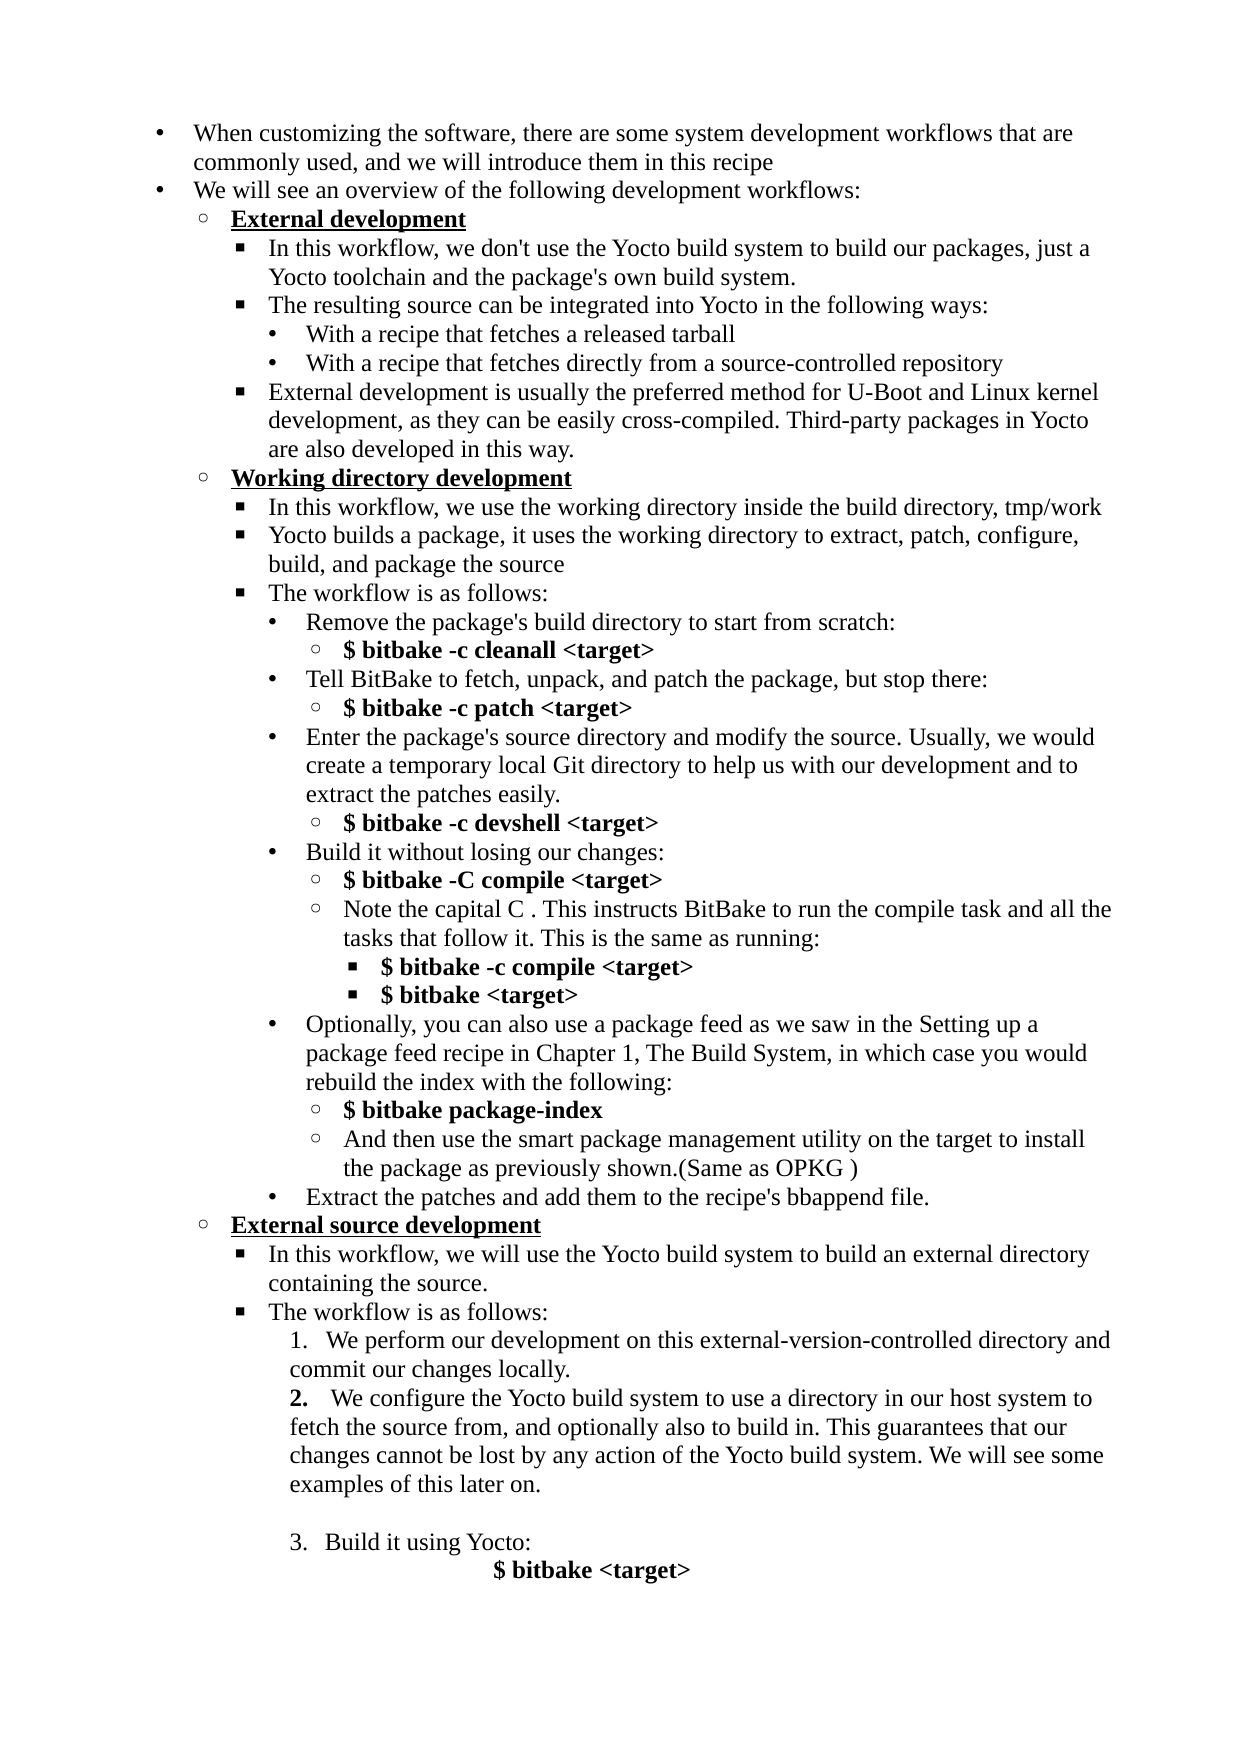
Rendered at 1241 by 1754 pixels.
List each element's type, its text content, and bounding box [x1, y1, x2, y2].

list Tell BitBake to fetch, unpack, and patch the package, but stop there: [268, 664, 1122, 693]
list With a recipe that fetches a released tarball [268, 319, 1122, 348]
list $ bitbake -c devshell <target> [306, 808, 1122, 837]
list We perform our development on this external-version-controlled directory and [289, 1326, 1122, 1354]
list $ bitbake <target> [456, 1556, 1122, 1584]
list $ bitbake <target> [343, 981, 1122, 1009]
list Build it using Yocto: [289, 1527, 1122, 1556]
list Yocto builds a package, it uses the working directory to extract, patch, configure, build, and package the source [231, 521, 1122, 578]
list When customizing the software, there are some system development workflows that are commonly used, and we will introduce them in this recipe [156, 118, 1122, 176]
list The workflow is as follows: [231, 1297, 1122, 1326]
list The resulting source can be integrated into Yocto in the following ways: [231, 291, 1122, 319]
list Working directory development [193, 463, 1122, 492]
list We will see an overview of the following development workflows: [156, 176, 1122, 204]
list $ bitbake -c patch <target> [306, 693, 1122, 722]
list In this workflow, we will use the Yocto build system to build an external directory containing the source. [231, 1239, 1122, 1297]
list $ bitbake -C compile <target> [306, 866, 1122, 894]
list With a recipe that fetches directly from a source-controlled repository [268, 348, 1122, 377]
list External development is usually the preferred method for U-Boot and Linux kernel development, as they can be easily cross-compiled. Third-party packages in Yocto are also developed in this way. [231, 377, 1122, 463]
list Remove the package's build directory to start from scratch: [268, 607, 1122, 636]
list In this workflow, we don't use the Yocto build system to build our packages, just a Yocto toolchain and the package's own build system. [231, 233, 1122, 291]
list And then use the smart package management utility on the target to install the package as previously shown.(Same as OPKG ) [306, 1124, 1122, 1182]
list $ bitbake -c compile <target> [343, 952, 1122, 981]
list $ bitbake -c cleanall <target> [306, 636, 1122, 664]
list Note the capital C . This instructs BitBake to run the compile task and all the tasks that follow it. This is the same as running: [306, 894, 1122, 952]
list Optionally, you can also use a package feed as we saw in the Setting up a package feed recipe in Chapter 1, The Build System, in which case you would rebuild the index with the following: [268, 1009, 1122, 1096]
list In this workflow, we use the working directory inside the build directory, tmp/work [231, 492, 1122, 521]
list External development [193, 204, 1122, 233]
list External source development [193, 1211, 1122, 1239]
list We configure the Yocto build system to use a directory in our host system to fetch the source from, and optionally also to build in. This guarantees that our changes cannot be lost by any action of the Yocto build system. We will see some examples of this later on. [289, 1383, 1122, 1498]
list $ bitbake package-index [306, 1096, 1122, 1124]
list The workflow is as follows: [231, 578, 1122, 607]
list Build it without losing our changes: [268, 837, 1122, 866]
list commit our changes locally. [289, 1354, 1122, 1383]
list Enter the package's source directory and modify the source. Usually, we would create a temporary local Git directory to help us with our development and to extract the patches easily. [268, 722, 1122, 808]
list Extract the patches and add them to the recipe's bbappend file. [268, 1182, 1122, 1211]
